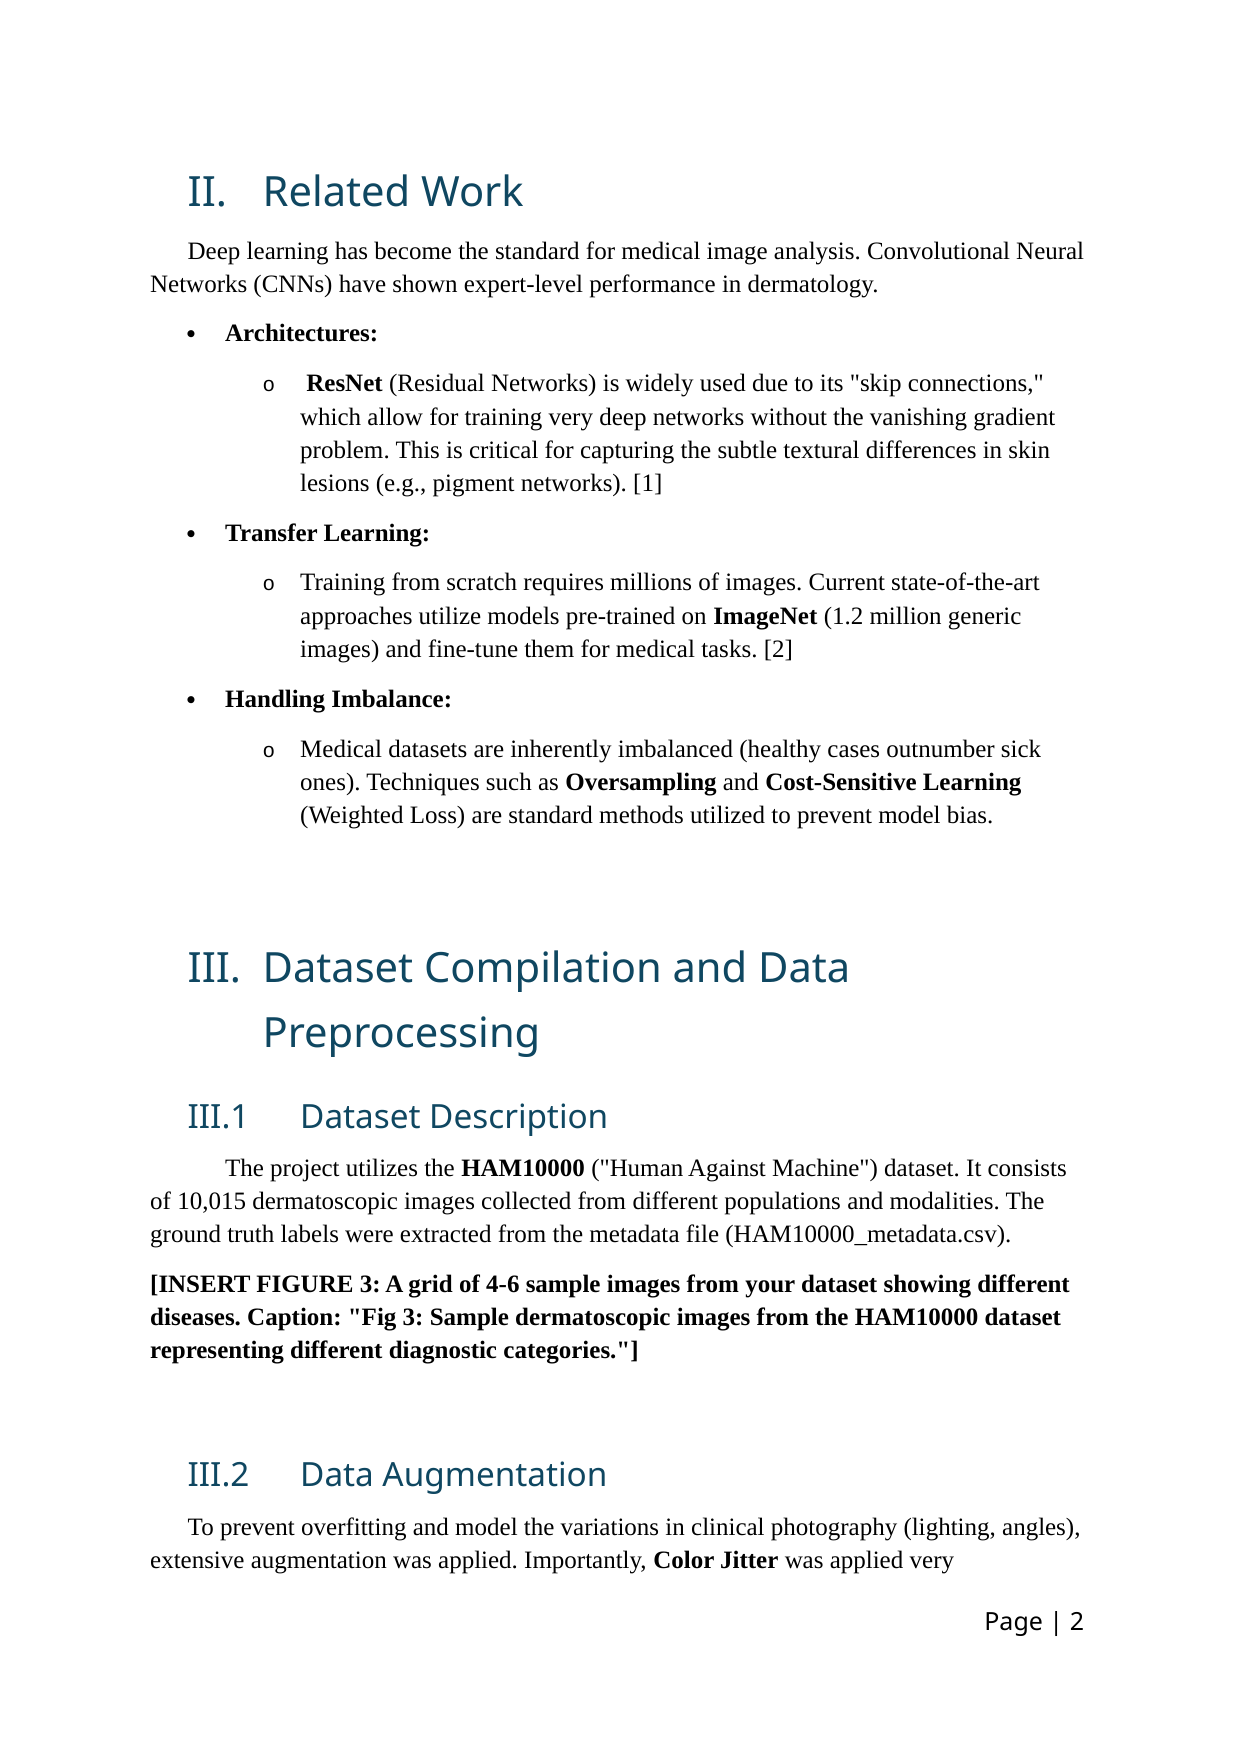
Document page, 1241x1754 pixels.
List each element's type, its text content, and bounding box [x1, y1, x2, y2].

list ResNet (Residual Networks) is widely used due to its "skip connections," which allow for training very deep networks without the vanishing gradient problem. This is critical for capturing the subtle textural differences in skin lesions (e.g., pigment networks). [1] [262, 368, 1090, 497]
list Architectures: [187, 318, 1090, 347]
subtitle Dataset Description [187, 1093, 1090, 1138]
text [INSERT FIGURE 3: A grid of 4-6 sample images from your dataset showing different diseases. Caption: "Fig 3: Sample dermatoscopic images from the HAM10000 dataset representing different diagnostic categories."] [150, 1269, 1090, 1364]
subtitle Related Work [187, 162, 1090, 219]
list Handling Imbalance: [187, 684, 1090, 713]
list Training from scratch requires millions of images. Current state-of-the-art approaches utilize models pre-trained on ImageNet (1.2 million generic images) and fine-tune them for medical tasks. [2] [262, 567, 1090, 663]
subtitle Dataset Compilation and Data Preprocessing [187, 937, 1090, 1059]
subtitle Data Augmentation [187, 1451, 1090, 1497]
text The project utilizes the HAM10000 ("Human Against Machine") dataset. It consists of 10,015 dermatoscopic images collected from different populations and modalities. The ground truth labels were extracted from the metadata file (HAM10000_metadata.csv). [150, 1153, 1090, 1248]
list Medical datasets are inherently imbalanced (healthy cases outnumber sick ones). Techniques such as Oversampling and Cost-Sensitive Learning (Weighted Loss) are standard methods utilized to prevent model bias. [262, 734, 1090, 829]
text Deep learning has become the standard for medical image analysis. Convolutional Neural Networks (CNNs) have shown expert-level performance in dermatology. [150, 236, 1090, 297]
list Transfer Learning: [187, 518, 1090, 546]
text To prevent overfitting and model the variations in clinical photography (lighting, angles), extensive augmentation was applied. Importantly, Color Jitter was applied very [150, 1512, 1090, 1573]
